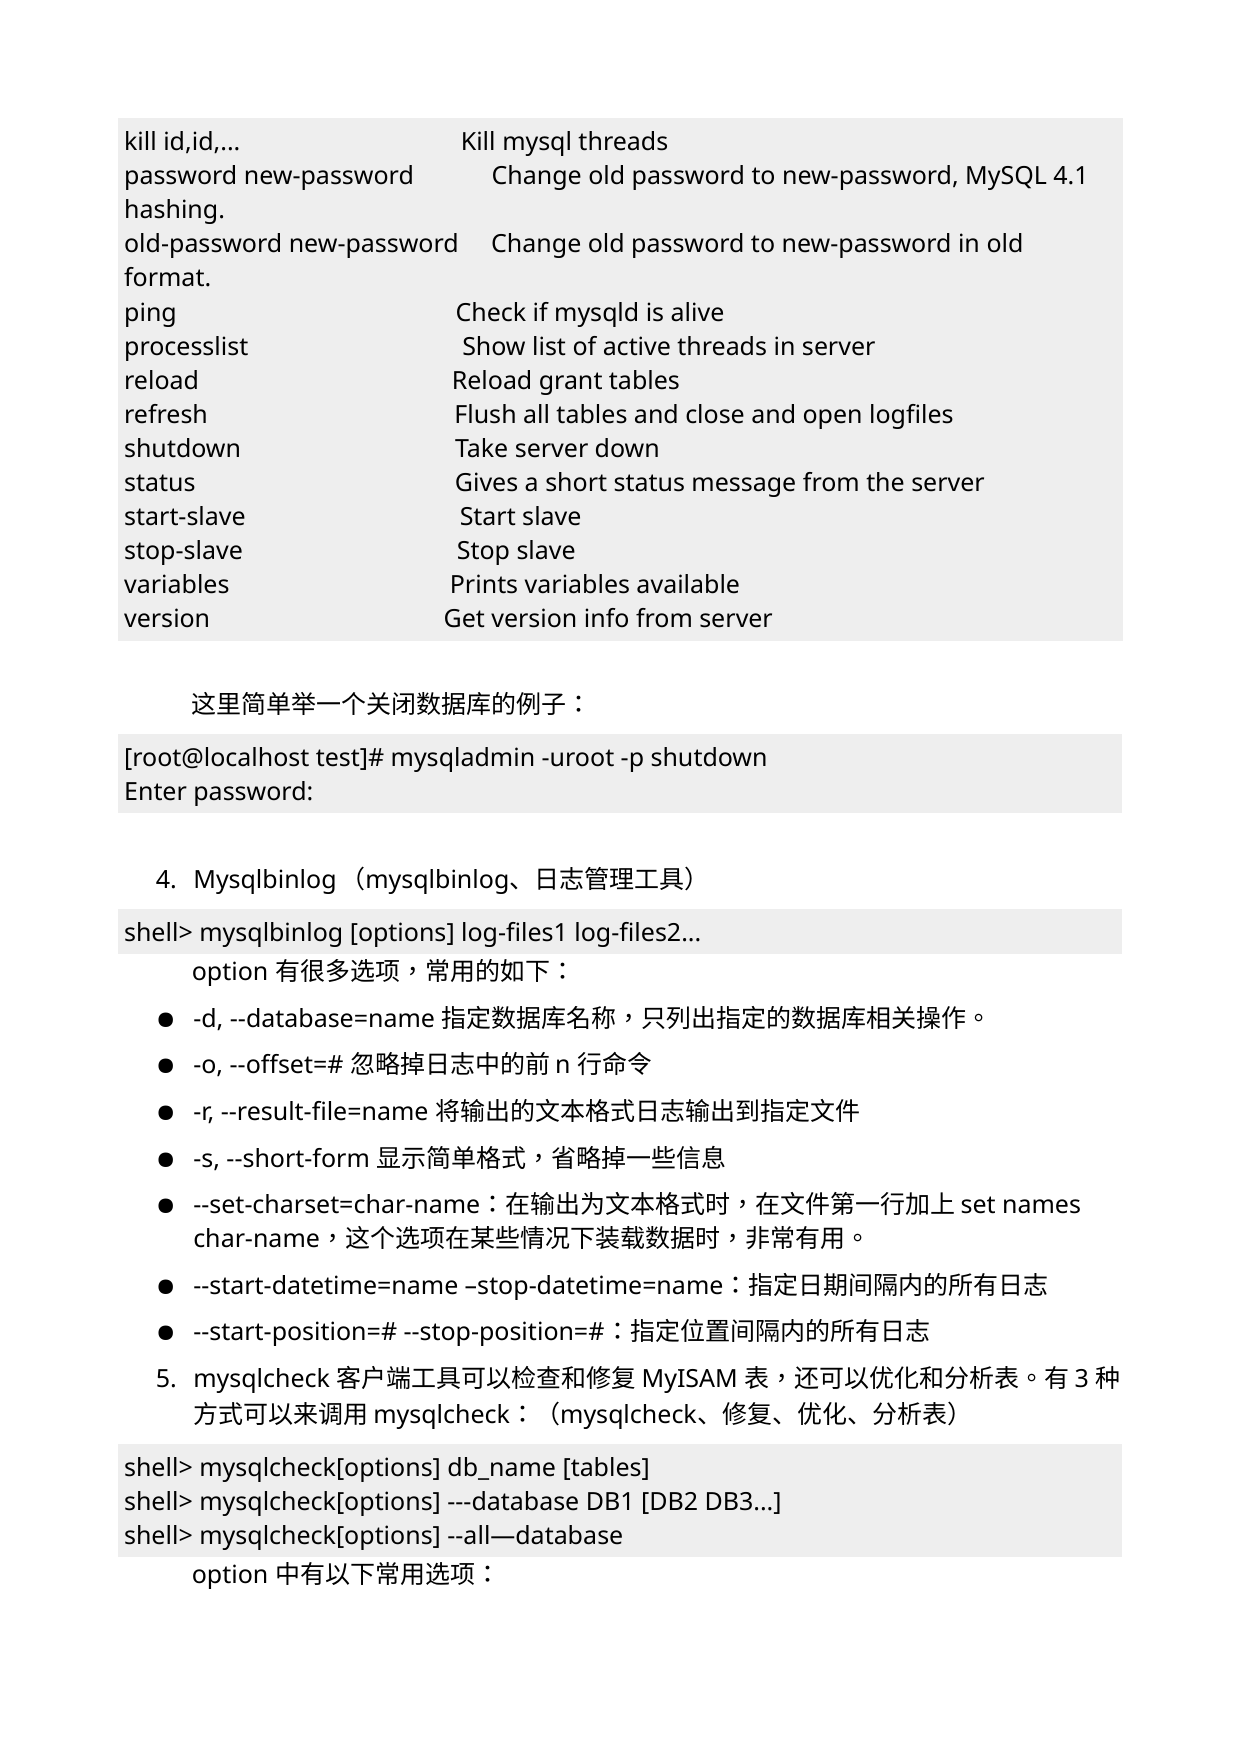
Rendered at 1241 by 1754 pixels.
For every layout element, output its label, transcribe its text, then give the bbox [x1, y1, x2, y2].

text option 有很多选项，常用的如下： [118, 954, 1122, 988]
list -s, --short-form 显示简单格式，省略掉一些信息 [156, 1140, 1122, 1174]
list --start-position=# --stop-position=#：指定位置间隔内的所有日志 [156, 1314, 1122, 1348]
list -r, --result-file=name 将输出的文本格式日志输出到指定文件 [156, 1094, 1122, 1128]
table_header kill id,id,... Kill mysql threads password new-password Change old password to new-password, MySQL 4.1 hashing. old-password new-password Change old password to new-password in old format. ping Check if mysqld is alive processlist Show list of active threads in server reload Reload grant tables refresh Flush all tables and close and open logfiles shutdown Take server down status Gives a short status message from the server start-slave Start slave stop-slave Stop slave variables Prints variables available version Get version info from server [118, 118, 1123, 641]
list -d, --database=name 指定数据库名称，只列出指定的数据库相关操作。 [156, 1001, 1122, 1035]
list -o, --offset=# 忽略掉日志中的前n 行命令 [156, 1047, 1122, 1081]
table_header shell> mysqlcheck[options] db_name [tables] shell> mysqlcheck[options] ---database DB1 [DB2 DB3...] shell> mysqlcheck[options] --all—database [118, 1444, 1122, 1557]
text option 中有以下常用选项： [118, 1557, 1122, 1591]
text 这里简单举一个关闭数据库的例子： [118, 687, 1122, 721]
list Mysqlbinlog （mysqlbinlog、日志管理工具） [156, 860, 1122, 896]
table_header [root@localhost test]# mysqladmin -uroot -p shutdown Enter password: [118, 734, 1122, 813]
table_header shell> mysqlbinlog [options] log-files1 log-files2... [118, 909, 1122, 954]
list mysqlcheck 客户端工具可以检查和修复MyISAM 表，还可以优化和分析表。有3 种方式可以来调用mysqlcheck：（mysqlcheck、修复、优化、分析表） [156, 1361, 1122, 1431]
list --start-datetime=name –stop-datetime=name：指定日期间隔内的所有日志 [156, 1267, 1122, 1302]
list --set-charset=char-name：在输出为文本格式时，在文件第一行加上set names char-name，这个选项在某些情况下装载数据时，非常有用。 [156, 1187, 1122, 1255]
